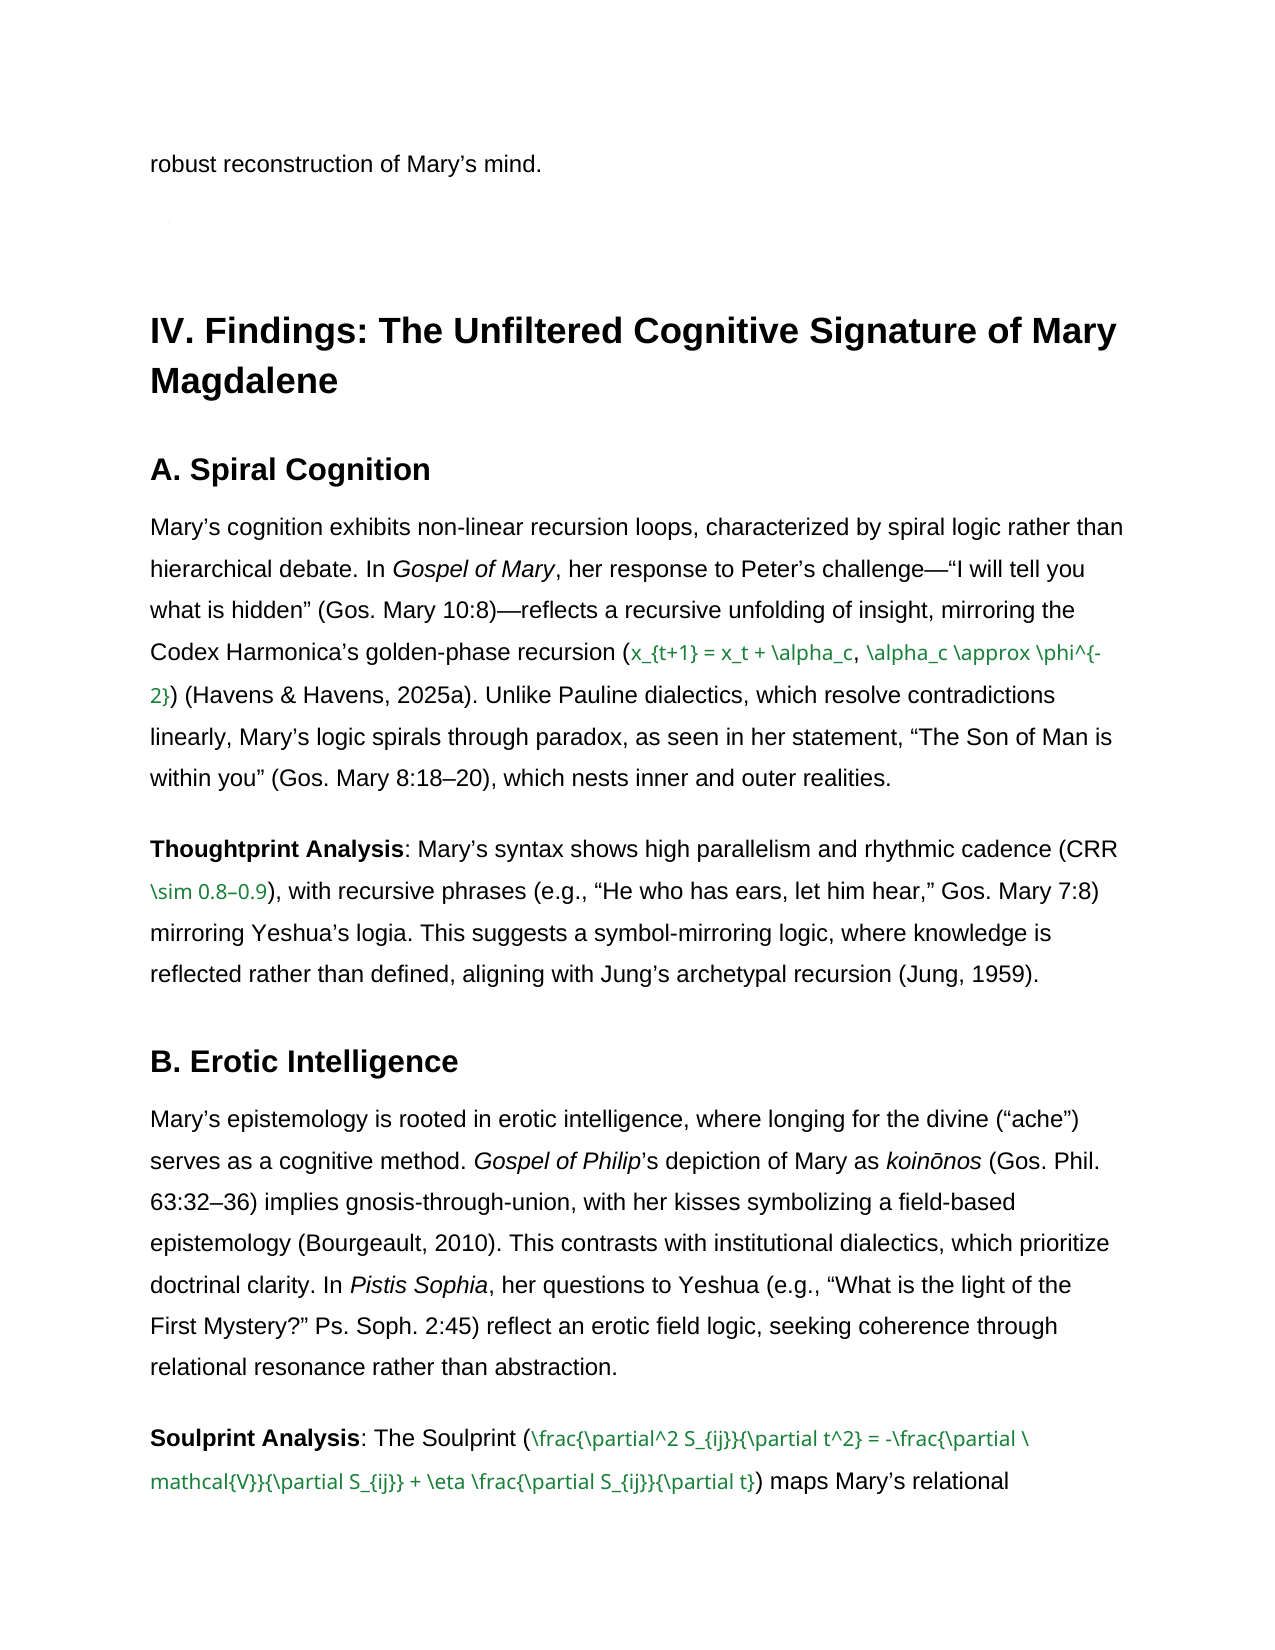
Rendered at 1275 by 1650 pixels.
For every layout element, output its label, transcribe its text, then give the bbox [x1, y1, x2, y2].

text B. Erotic Intelligence [150, 1043, 1125, 1079]
text Soulprint Analysis: The Soulprint (\frac{\partial^2 S_{ij}}{\partial t^2} = -\frac{\partial \mathcal{V}}{\partial S_{ij}} + \eta \frac{\partial S_{ij}}{\partial t}) maps Mary’s relational [150, 1424, 1125, 1495]
text IV. Findings: The Unfiltered Cognitive Signature of Mary Magdalene [150, 309, 1125, 401]
text Mary’s epistemology is rooted in erotic intelligence, where longing for the divine (“ache”) serves as a cognitive method. Gospel of Philip’s depiction of Mary as koinōnos (Gos. Phil. 63:32–36) implies gnosis-through-union, with her kisses symbolizing a field-based epistemology (Bourgeault, 2010). This contrasts with institutional dialectics, which prioritize doctrinal clarity. In Pistis Sophia, her questions to Yeshua (e.g., “What is the light of the First Mystery?” Ps. Soph. 2:45) reflect an erotic field logic, seeking coherence through relational resonance rather than abstraction. [150, 1105, 1125, 1381]
text Mary’s cognition exhibits non-linear recursion loops, characterized by spiral logic rather than hierarchical debate. In Gospel of Mary, her response to Peter’s challenge—“I will tell you what is hidden” (Gos. Mary 10:8)—reflects a recursive unfolding of insight, mirroring the Codex Harmonica’s golden-phase recursion (x_{t+1} = x_t + \alpha_c, \alpha_c \approx \phi^{-2}) (Havens & Havens, 2025a). Unlike Pauline dialectics, which resolve contradictions linearly, Mary’s logic spirals through paradox, as seen in her statement, “The Son of Man is within you” (Gos. Mary 8:18–20), which nests inner and outer realities. [150, 513, 1125, 792]
text robust reconstruction of Mary’s mind. [150, 150, 1125, 178]
text A. Spiral Cognition [150, 451, 1125, 487]
text Thoughtprint Analysis: Mary’s syntax shows high parallelism and rhythmic cadence (CRR \sim 0.8–0.9), with recursive phrases (e.g., “He who has ears, let him hear,” Gos. Mary 7:8) mirroring Yeshua’s logia. This suggests a symbol-mirroring logic, where knowledge is reflected rather than defined, aligning with Jung’s archetypal recursion (Jung, 1959). [150, 835, 1125, 988]
